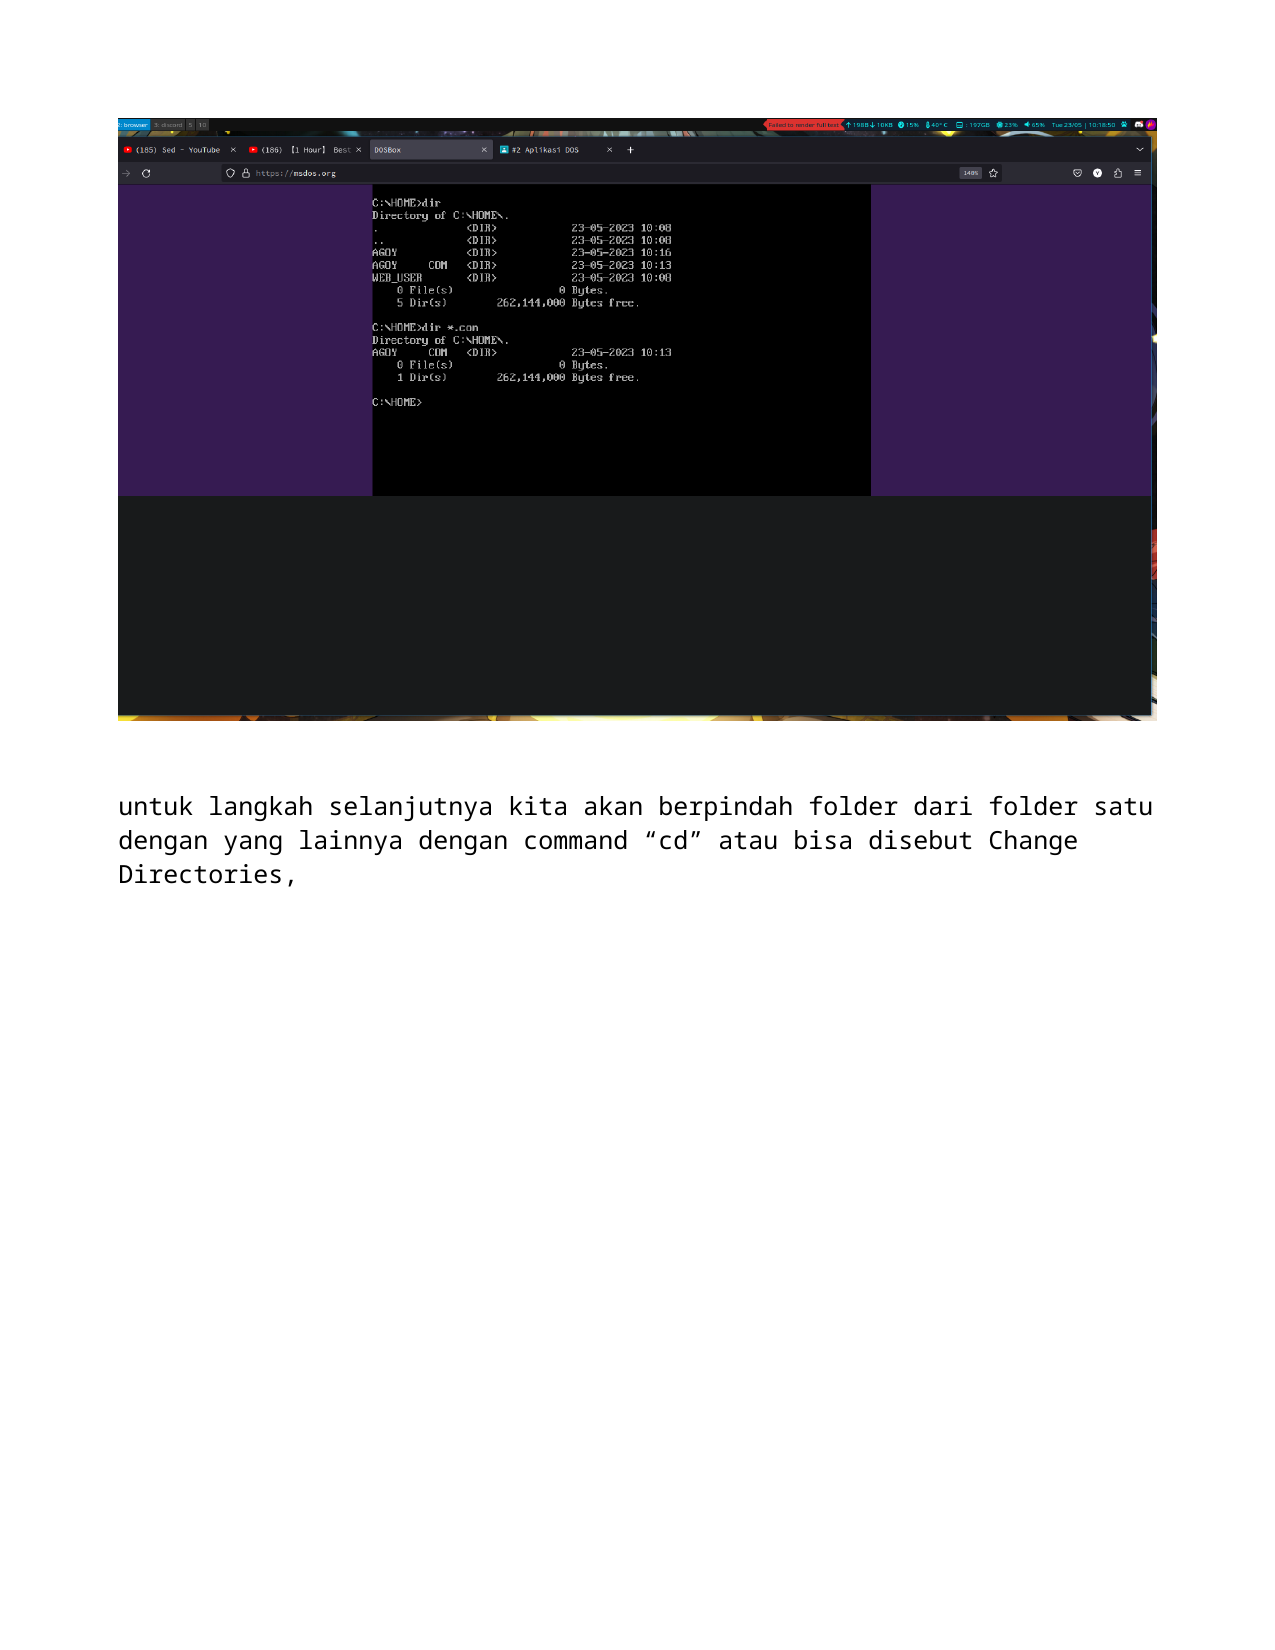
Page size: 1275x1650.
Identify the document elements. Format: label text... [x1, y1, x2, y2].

picture [118, 118, 1157, 721]
text untuk langkah selanjutnya kita akan berpindah folder dari folder satu dengan yang lainnya dengan command “cd” atau bisa disebut Change Directories, [118, 788, 1157, 891]
